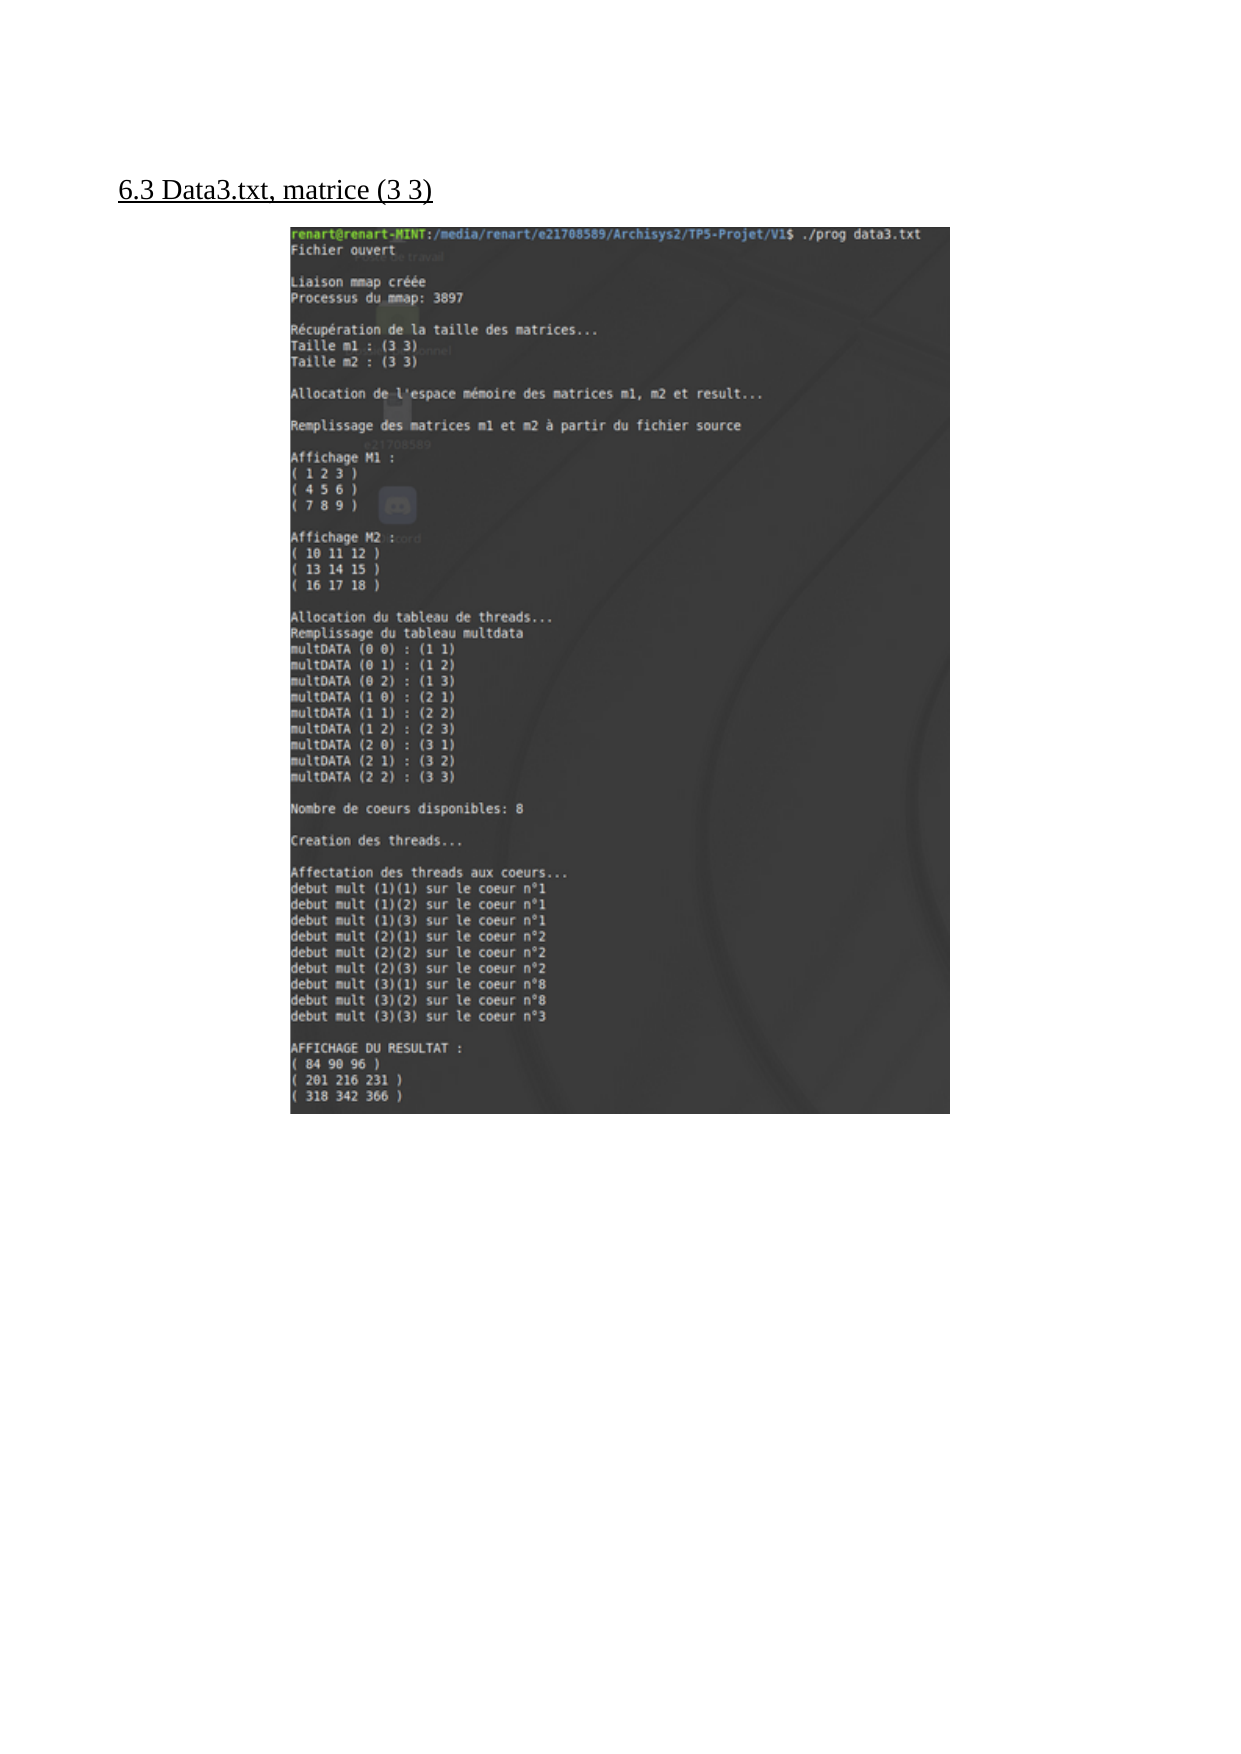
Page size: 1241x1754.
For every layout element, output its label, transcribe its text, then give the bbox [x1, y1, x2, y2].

text 6.3 Data3.txt, matrice (3 3) [118, 173, 1122, 206]
picture [290, 227, 950, 1114]
